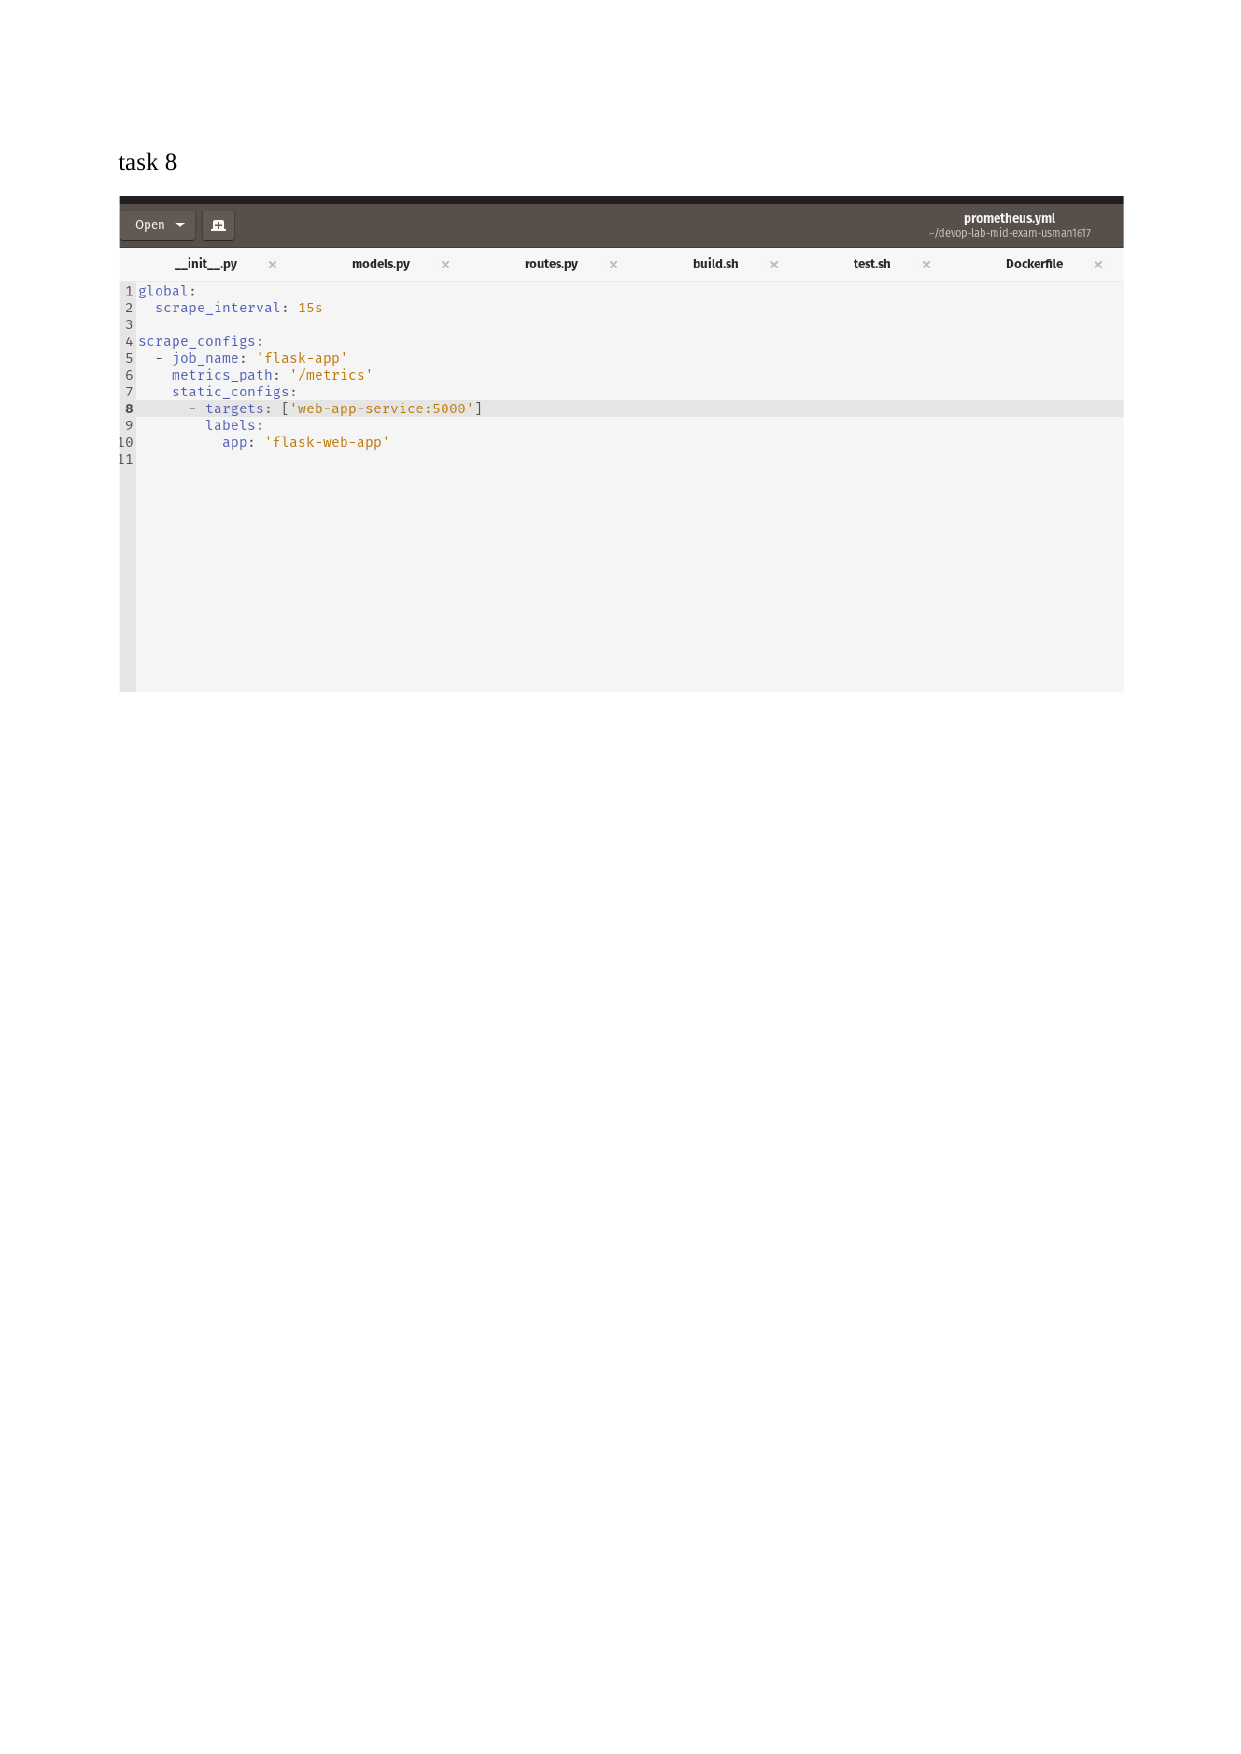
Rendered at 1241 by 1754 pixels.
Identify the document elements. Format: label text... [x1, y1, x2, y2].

picture [119, 196, 1124, 692]
text task 8 [118, 118, 1122, 864]
